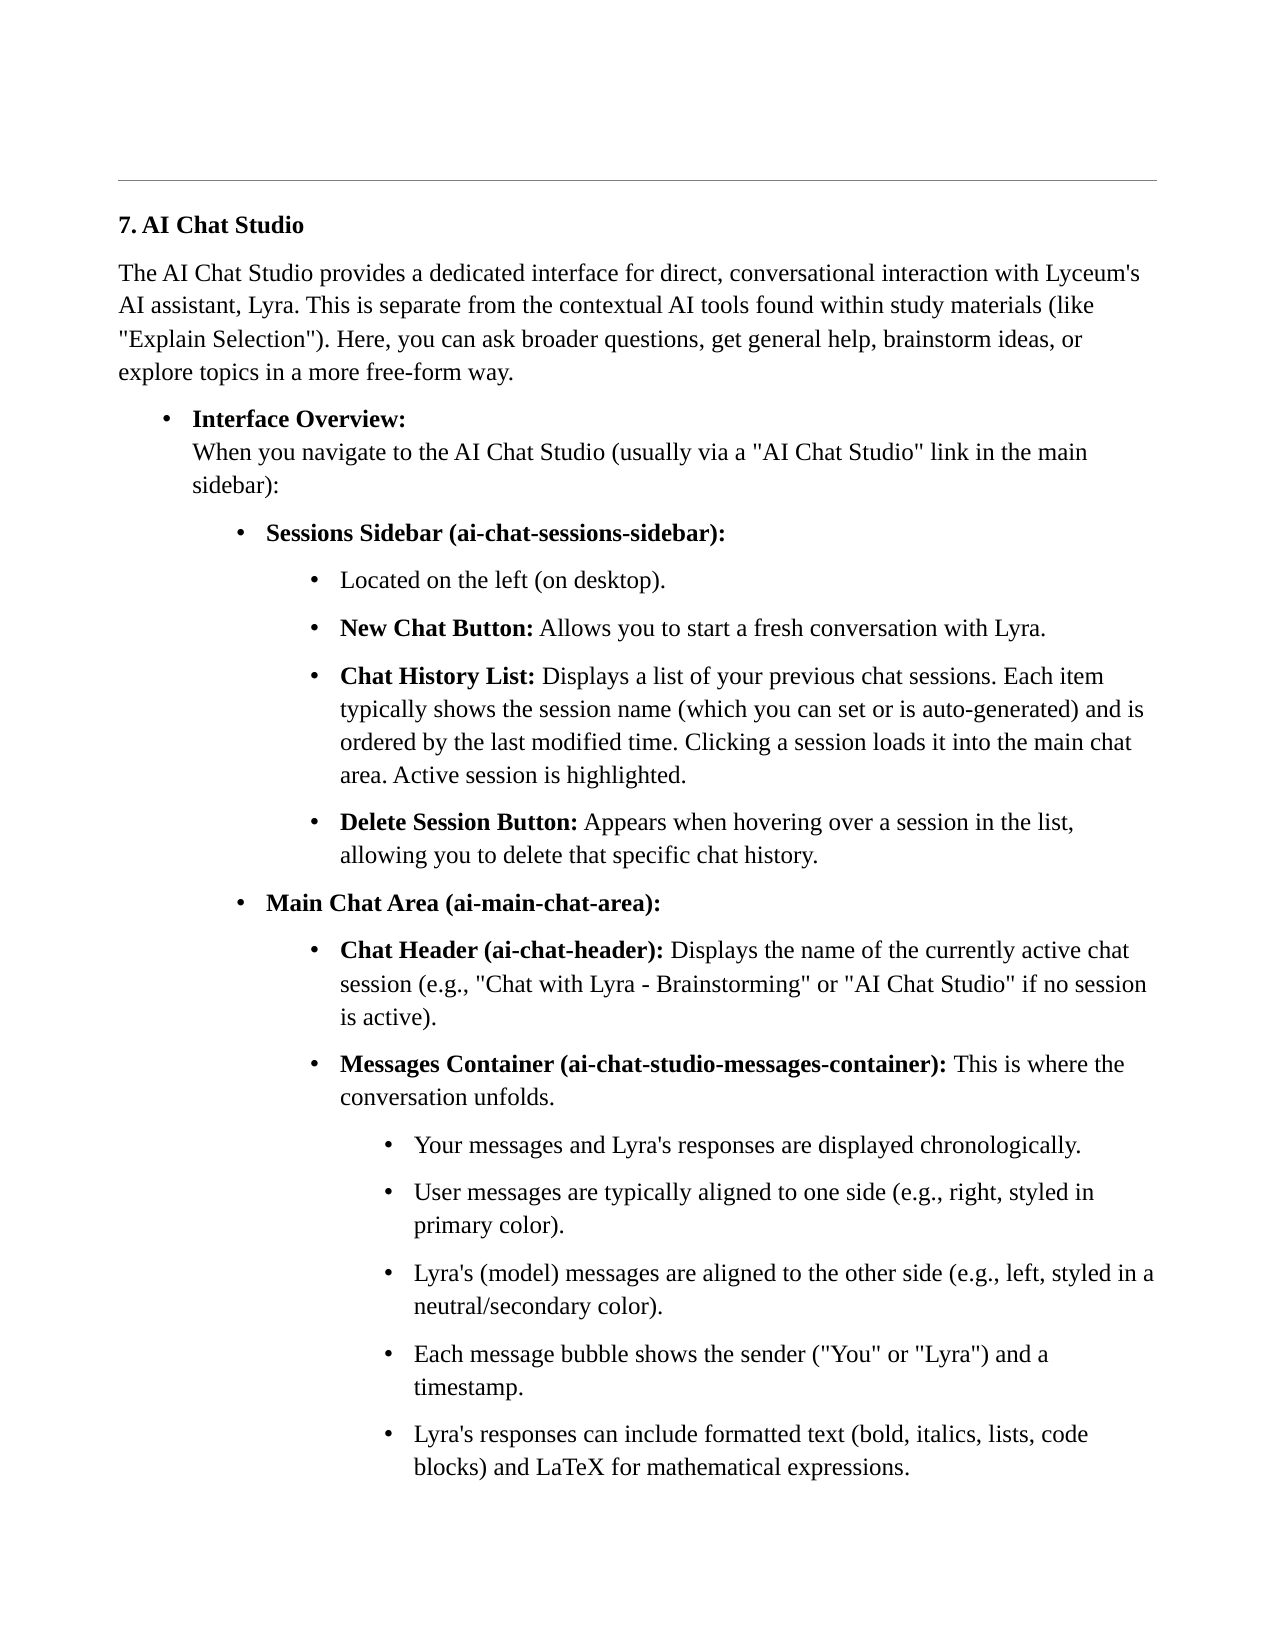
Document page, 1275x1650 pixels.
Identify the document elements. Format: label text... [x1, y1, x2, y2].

list Main Chat Area (ai-main-chat-area): [236, 888, 1157, 917]
list Interface Overview: When you navigate to the AI Chat Studio (usually via a "AI Chat Studio" link in the main sidebar): [162, 404, 1157, 499]
list Lyra's (model) messages are aligned to the other side (e.g., left, styled in a neutral/secondary color). [384, 1258, 1157, 1320]
list User messages are typically aligned to one side (e.g., right, styled in primary color). [384, 1177, 1157, 1239]
list Sessions Sidebar (ai-chat-sessions-sidebar): [236, 518, 1157, 547]
list Lyra's responses can include formatted text (bold, italics, lists, code blocks) and LaTeX for mathematical expressions. [384, 1419, 1157, 1481]
list Chat Header (ai-chat-header): Displays the name of the currently active chat session (e.g., "Chat with Lyra - Brainstorming" or "AI Chat Studio" if no session is active). [310, 936, 1157, 1030]
list Located on the left (on desktop). [310, 566, 1157, 594]
list Each message bubble shows the sender ("You" or "Lyra") and a timestamp. [384, 1339, 1157, 1401]
list Your messages and Lyra's responses are displayed chronologically. [384, 1130, 1157, 1159]
text 7. AI Chat Studio [118, 210, 1157, 239]
text The AI Chat Studio provides a dedicated interface for direct, conversational interaction with Lyceum's AI assistant, Lyra. This is separate from the contextual AI tools found within study materials (like "Explain Selection"). Here, you can ask broader questions, get general help, brainstorm ideas, or explore topics in a more free-form way. [118, 258, 1157, 385]
list Chat History List: Displays a list of your previous chat sessions. Each item typically shows the session name (which you can set or is auto-generated) and is ordered by the last modified time. Clicking a session loads it into the main chat area. Active session is highlighted. [310, 661, 1157, 788]
list Delete Session Button: Appears when hovering over a session in the list, allowing you to delete that specific chat history. [310, 807, 1157, 869]
list Messages Container (ai-chat-studio-messages-container): This is where the conversation unfolds. [310, 1049, 1157, 1111]
list New Chat Button: Allows you to start a fresh conversation with Lyra. [310, 613, 1157, 642]
